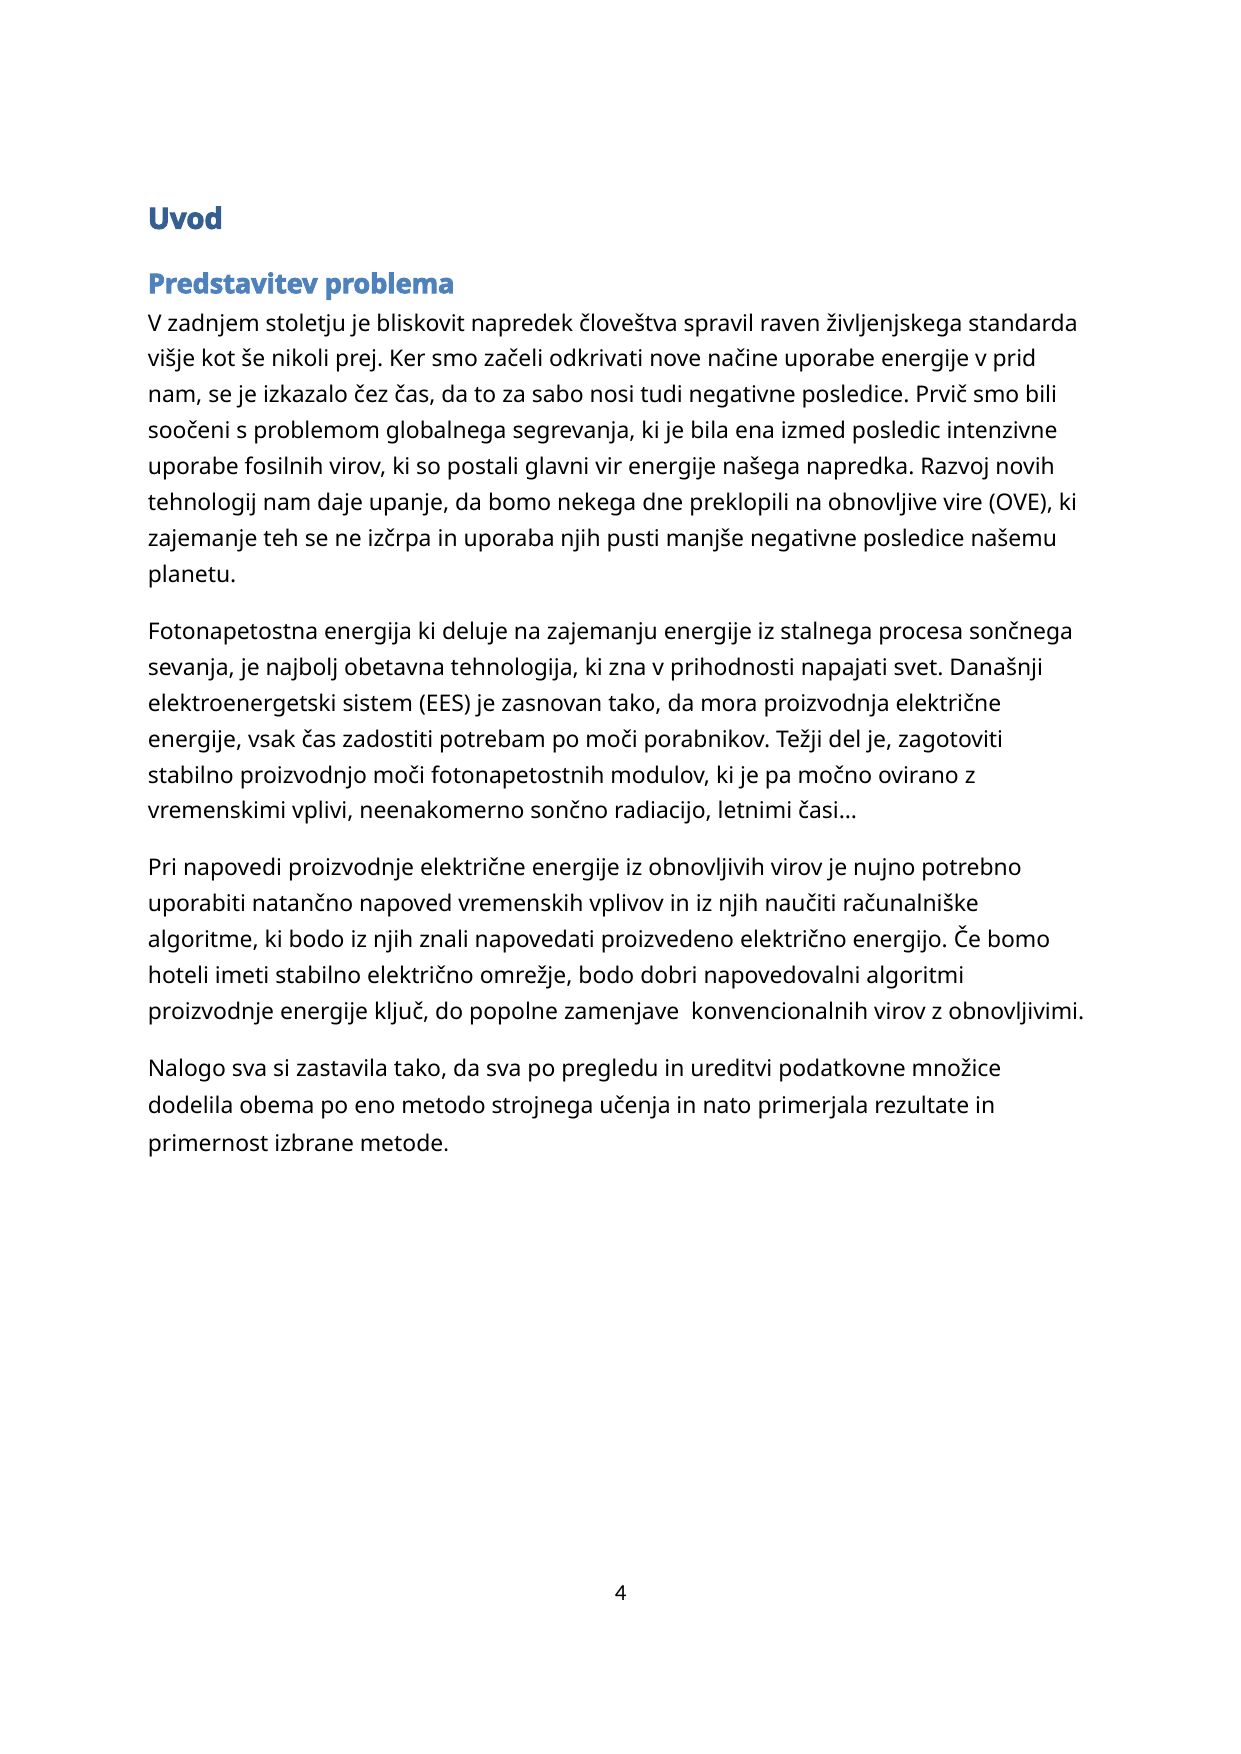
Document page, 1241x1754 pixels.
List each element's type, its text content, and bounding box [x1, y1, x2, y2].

subtitle Uvod [148, 198, 1093, 237]
text Pri napovedi proizvodnje električne energije iz obnovljivih virov je nujno potrebno uporabiti natančno napoved vremenskih vplivov in iz njih naučiti računalniške algoritme, ki bodo iz njih znali napovedati proizvedeno električno energijo. Če bomo hoteli imeti stabilno električno omrežje, bodo dobri napovedovalni algoritmi proizvodnje energije ključ, do popolne zamenjave konvencionalnih virov z obnovljivimi. [148, 851, 1093, 1026]
text Nalogo sva si zastavila tako, da sva po pregledu in ureditvi podatkovne množice dodelila obema po eno metodo strojnega učenja in nato primerjala rezultate in primernost izbrane metode. [148, 1052, 1093, 1158]
subtitle Predstavitev problema [148, 264, 1093, 301]
text Fotonapetostna energija ki deluje na zajemanju energije iz stalnega procesa sončnega sevanja, je najbolj obetavna tehnologija, ki zna v prihodnosti napajati svet. Današnji elektroenergetski sistem (EES) je zasnovan tako, da mora proizvodnja električne energije, vsak čas zadostiti potrebam po moči porabnikov. Težji del je, zagotoviti stabilno proizvodnjo moči fotonapetostnih modulov, ki je pa močno ovirano z vremenskimi vplivi, neenakomerno sončno radiacijo, letnimi časi… [148, 615, 1093, 826]
text V zadnjem stoletju je bliskovit napredek človeštva spravil raven življenjskega standarda višje kot še nikoli prej. Ker smo začeli odkrivati nove načine uporabe energije v prid nam, se je izkazalo čez čas, da to za sabo nosi tudi negativne posledice. Prvič smo bili soočeni s problemom globalnega segrevanja, ki je bila ena izmed posledic intenzivne uporabe fosilnih virov, ki so postali glavni vir energije našega napredka. Razvoj novih tehnologij nam daje upanje, da bomo nekega dne preklopili na obnovljive vire (OVE), ki zajemanje teh se ne izčrpa in uporaba njih pusti manjše negativne posledice našemu planetu. [148, 306, 1093, 589]
